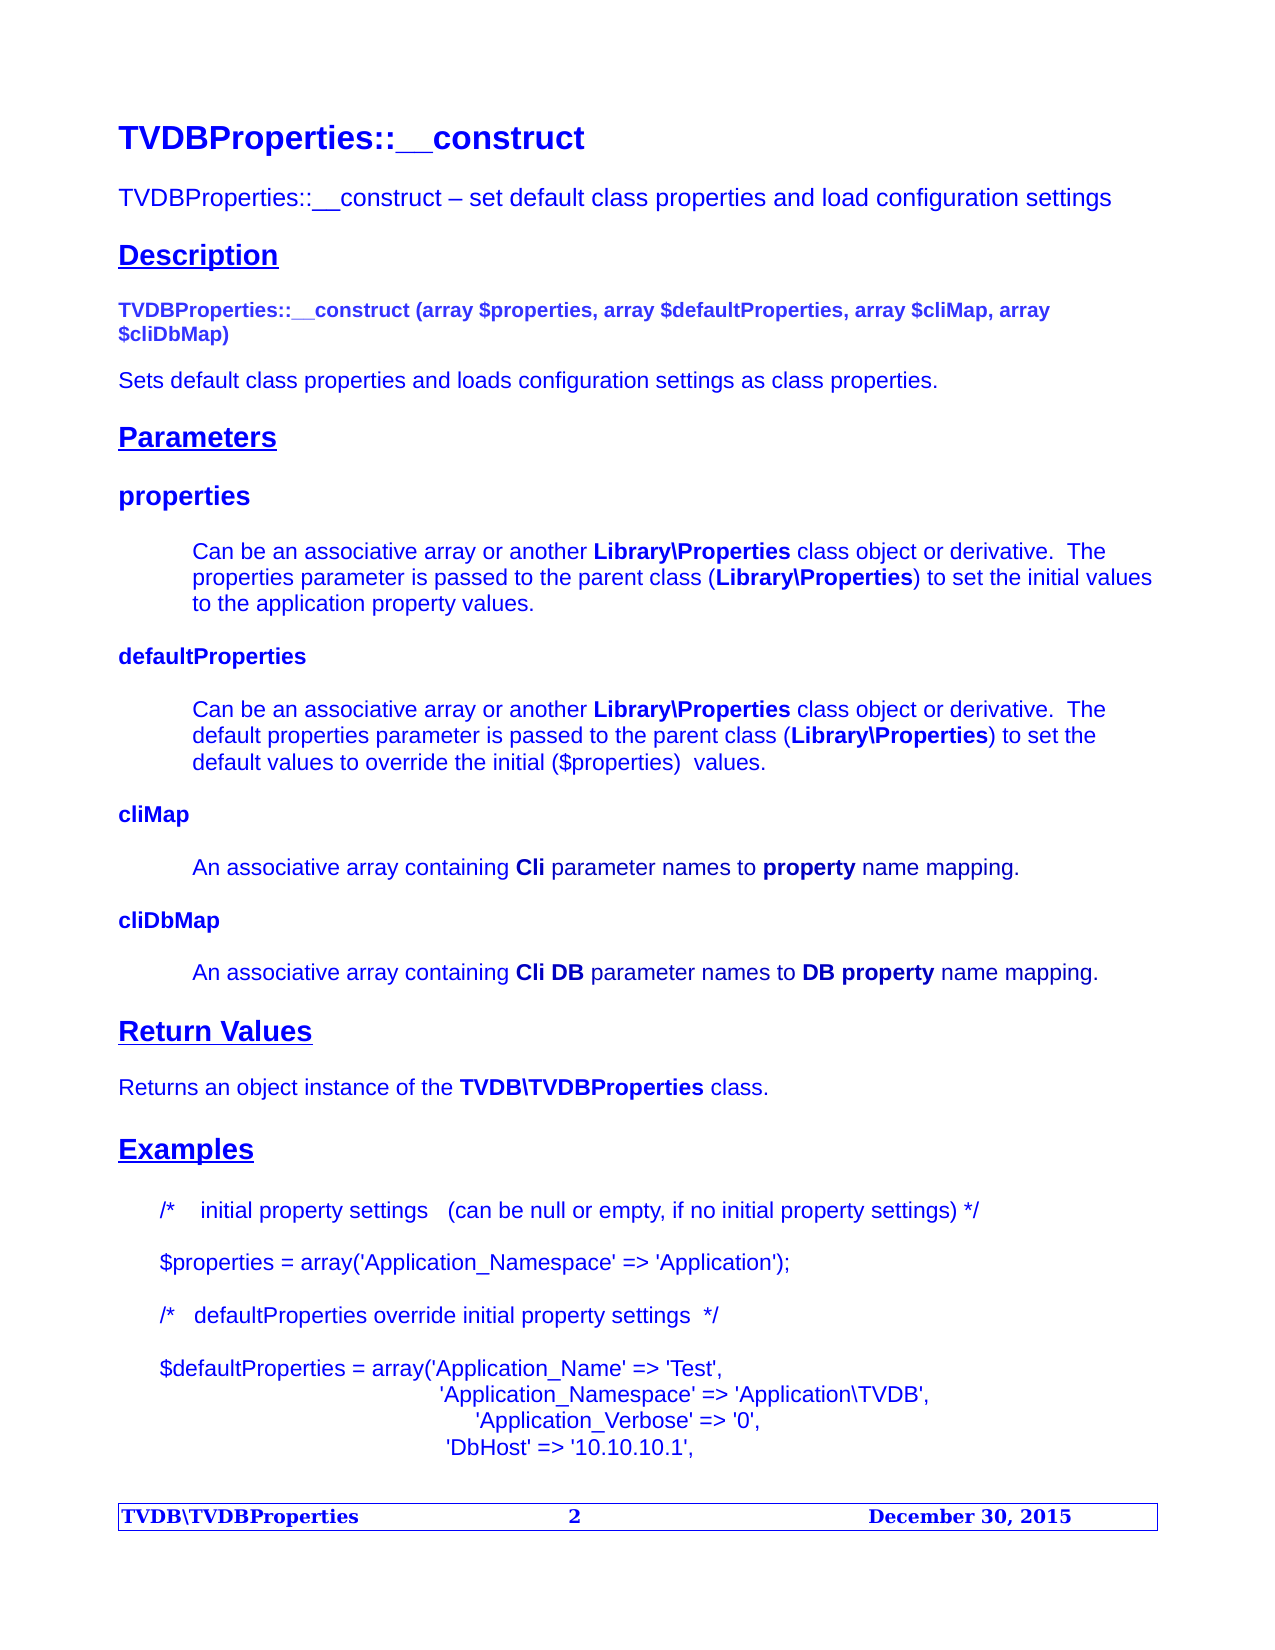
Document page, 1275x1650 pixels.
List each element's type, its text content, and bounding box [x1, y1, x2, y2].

list TVDBProperties::__construct (array $properties, array $defaultProperties, array $cliMap, array $cliDbMap) [118, 298, 1157, 346]
text 'DbHost' => '10.10.10.1', [159, 1434, 1157, 1460]
title Returns an object instance of the TVDB\TVDBProperties class. [118, 1074, 1157, 1101]
title Examples [118, 1132, 1157, 1165]
text defaultProperties [118, 643, 1157, 669]
text 'Application_Verbose' => '0', [159, 1407, 1157, 1434]
text 'Application_Namespace' => 'Application\TVDB', [159, 1381, 1157, 1407]
text cliMap [118, 801, 1157, 827]
title Return Values [118, 1014, 1157, 1048]
title Parameters [118, 420, 1157, 454]
text Description [118, 238, 1157, 272]
title properties [118, 480, 1157, 511]
title Sets default class properties and loads configuration settings as class properties. [118, 367, 1157, 394]
title TVDBProperties::__construct – set default class properties and load configuration settings [118, 183, 1157, 212]
text An associative array containing Cli parameter names to property name mapping. [192, 854, 1157, 880]
text $defaultProperties = array('Application_Name' => 'Test', [159, 1355, 1157, 1381]
text Can be an associative array or another Library\Properties class object or derivative. The properties parameter is passed to the parent class (Library\Properties) to set the initial values to the application property values. [192, 538, 1157, 617]
text $properties = array('Application_Namespace' => 'Application'); [159, 1249, 1157, 1276]
text cliDbMap [118, 907, 1157, 933]
text An associative array containing Cli DB parameter names to DB property name mapping. [192, 959, 1157, 986]
title TVDBProperties::__construct [118, 118, 1157, 157]
text /* initial property settings (can be null or empty, if no initial property settings) */ [159, 1197, 1157, 1223]
text /* defaultProperties override initial property settings */ [159, 1302, 1157, 1328]
text Can be an associative array or another Library\Properties class object or derivative. The default properties parameter is passed to the parent class (Library\Properties) to set the default values to override the initial ($properties) values. [192, 696, 1157, 775]
